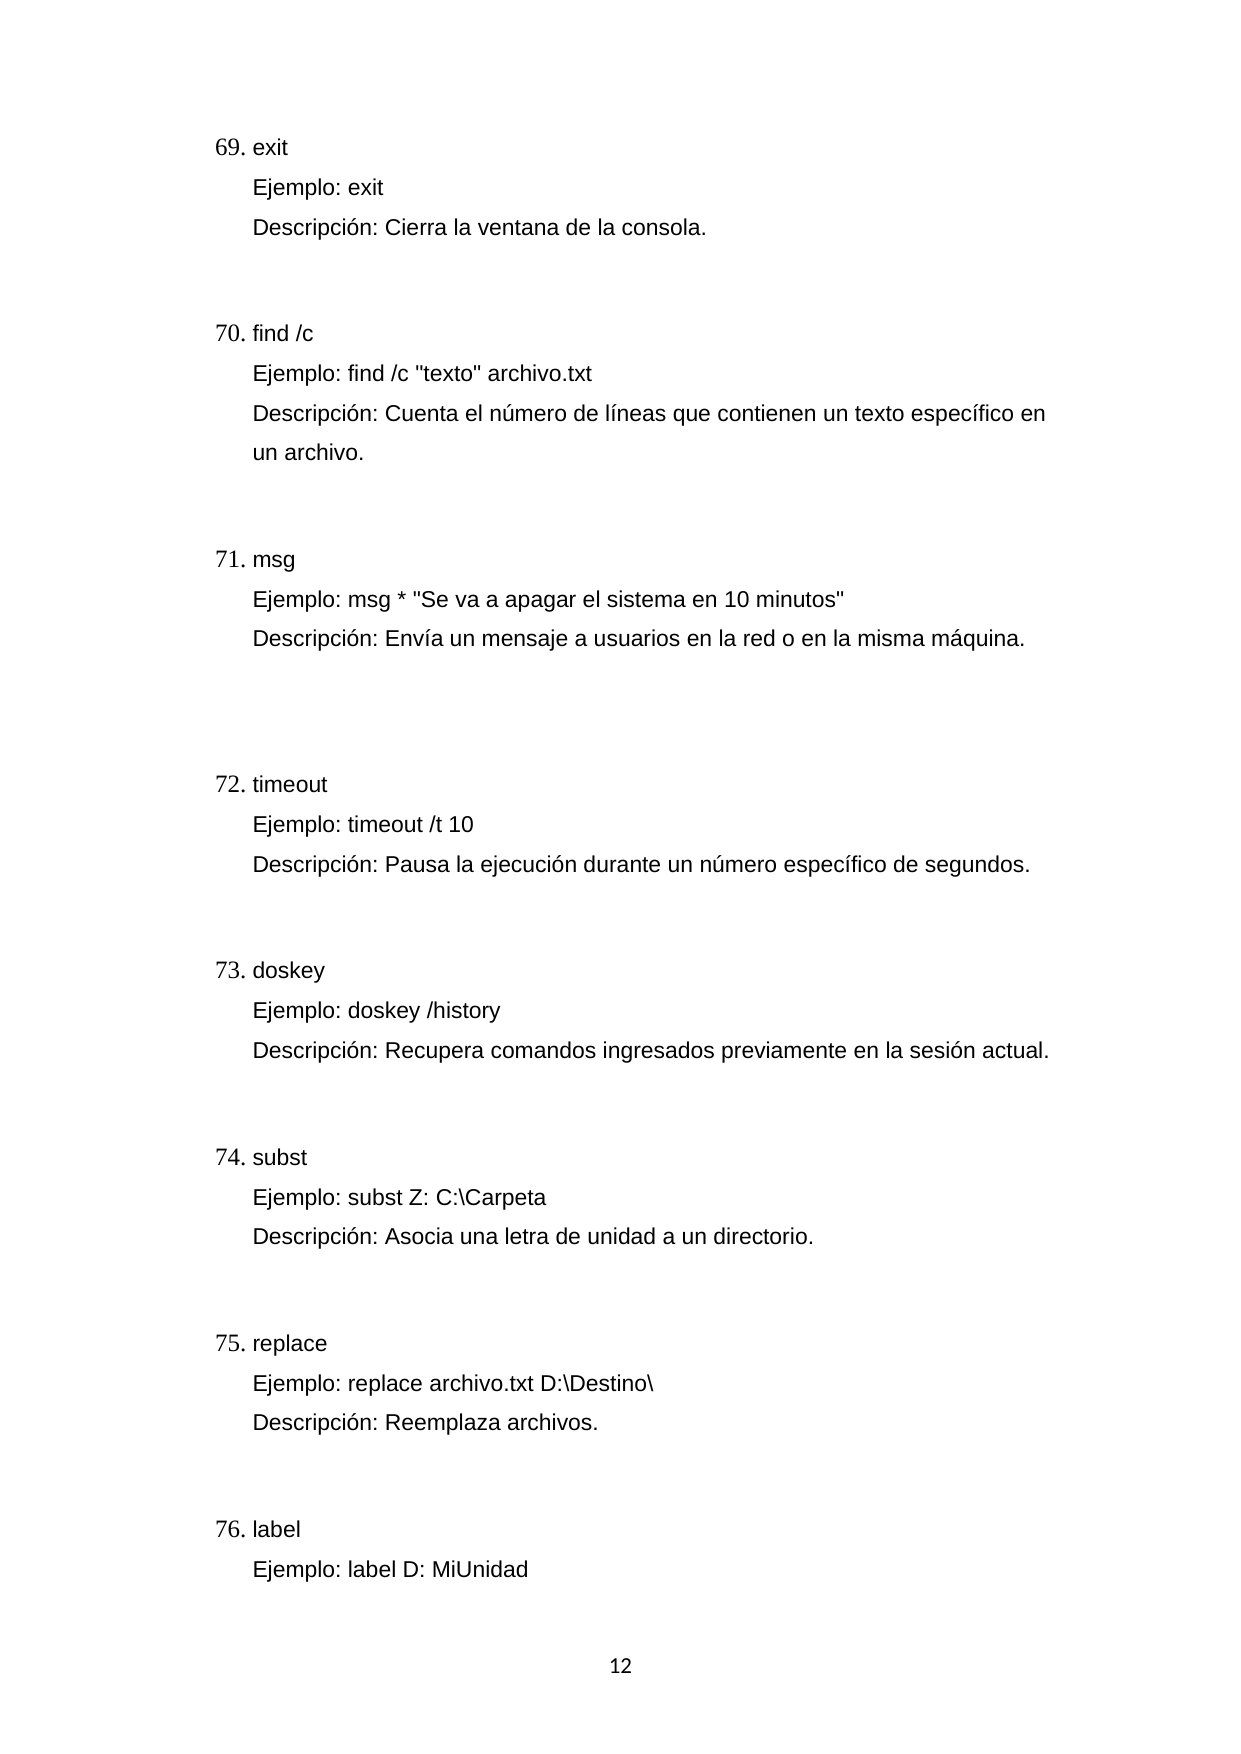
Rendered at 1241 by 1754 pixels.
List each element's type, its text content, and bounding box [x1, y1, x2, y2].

list timeout Ejemplo: timeout /t 10 Descripción: Pausa la ejecución durante un número específico de segundos. [215, 769, 1063, 920]
list label Ejemplo: label D: MiUnidad [215, 1514, 1063, 1582]
list subst Ejemplo: subst Z: C:\Carpeta Descripción: Asocia una letra de unidad a un directorio. [215, 1142, 1063, 1292]
list msg Ejemplo: msg * "Se va a apagar el sistema en 10 minutos" Descripción: Envía un mensaje a usuarios en la red o en la misma máquina. [215, 544, 1063, 734]
list doskey Ejemplo: doskey /history Descripción: Recupera comandos ingresados previamente en la sesión actual. [215, 956, 1063, 1106]
list exit Ejemplo: exit Descripción: Cierra la ventana de la consola. [215, 132, 1063, 283]
list replace Ejemplo: replace archivo.txt D:\Destino\ Descripción: Reemplaza archivos. [215, 1328, 1063, 1478]
list find /c Ejemplo: find /c "texto" archivo.txt Descripción: Cuenta el número de líneas que contienen un texto específico en un archivo. [215, 318, 1063, 509]
